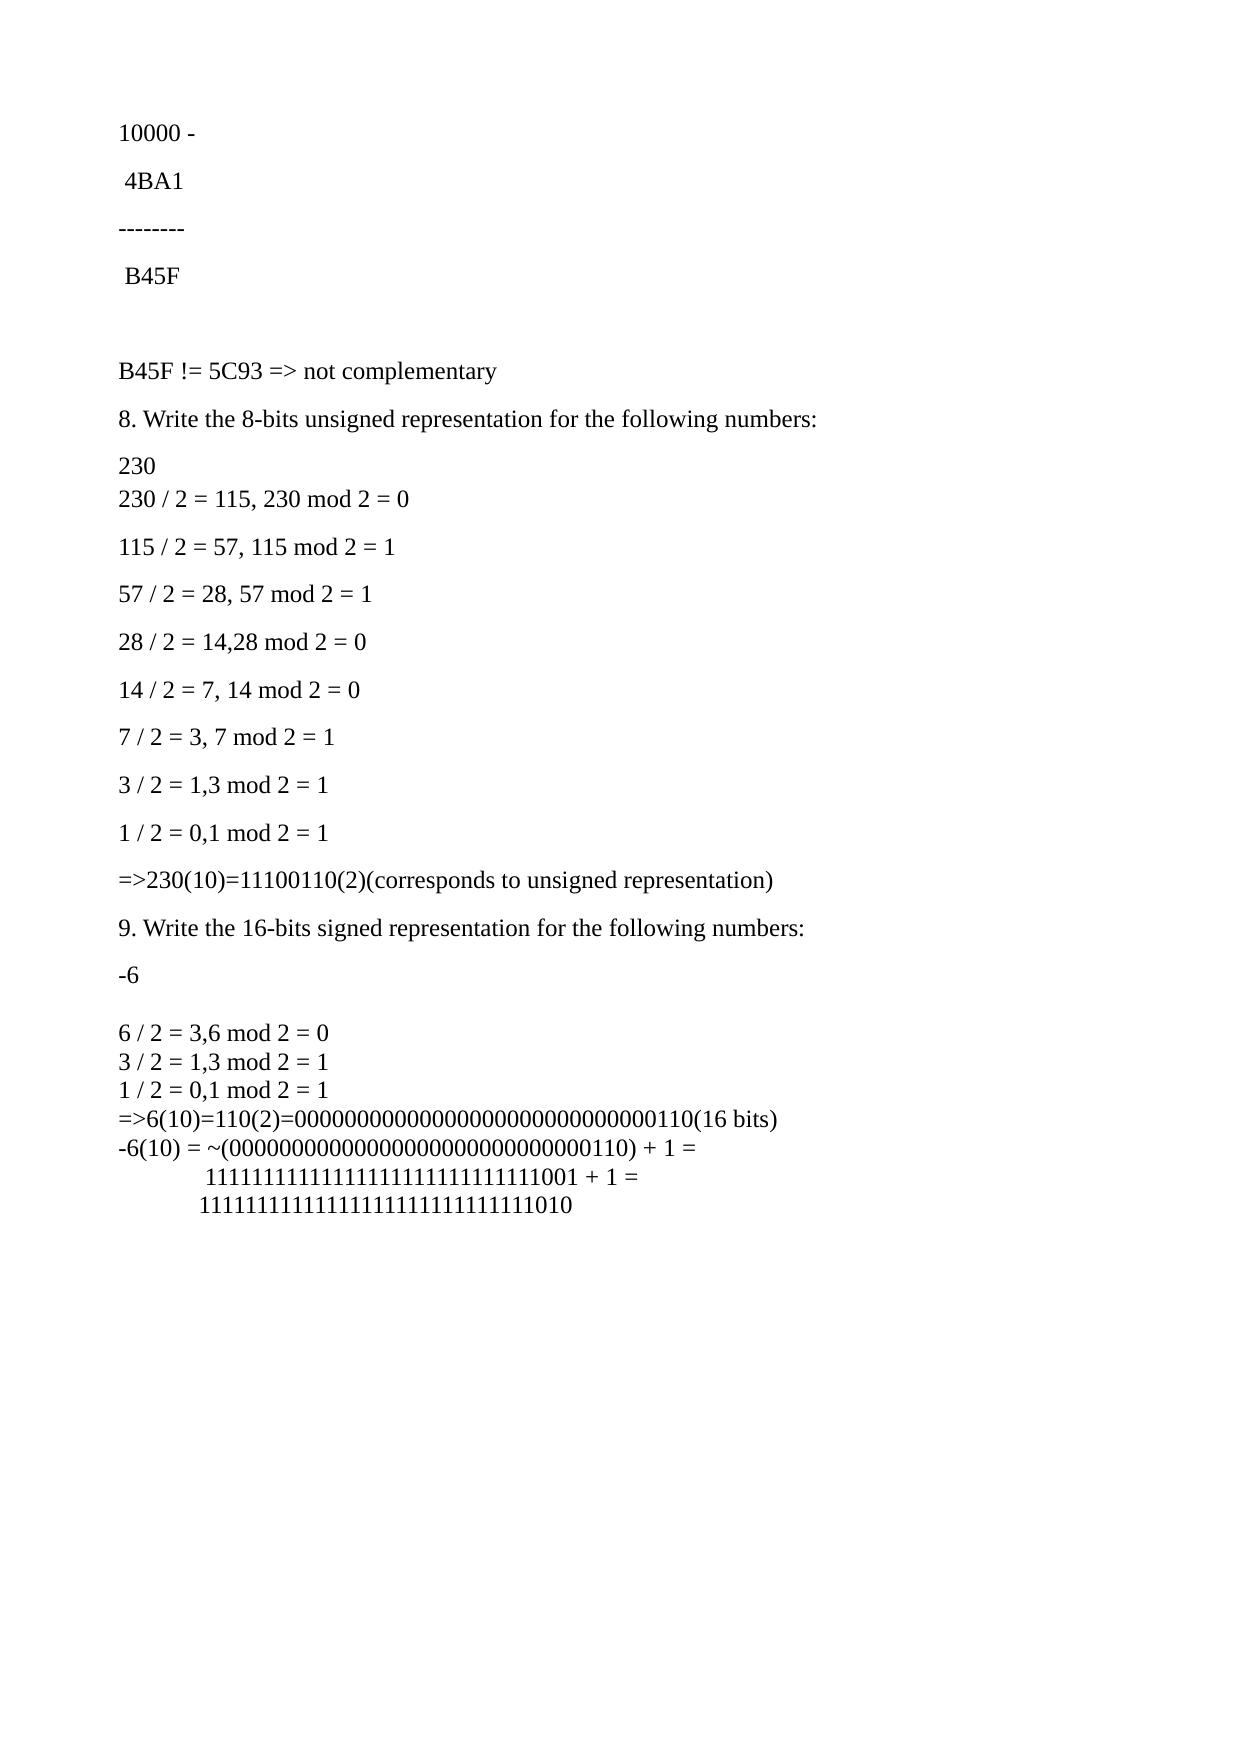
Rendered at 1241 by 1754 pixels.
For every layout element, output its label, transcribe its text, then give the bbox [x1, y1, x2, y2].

text 3 / 2 = 1,3 mod 2 = 1 [118, 1047, 1122, 1075]
text 4BA1 [118, 166, 1122, 194]
text 7 / 2 = 3, 7 mod 2 = 1 [118, 722, 1122, 751]
text B45F [118, 261, 1122, 290]
text -6(10) = ~(00000000000000000000000000000110) + 1 = [118, 1133, 1122, 1162]
text =>230(10)=11100110(2)(corresponds to unsigned representation) [118, 865, 1122, 894]
text B45F != 5C93 => not complementary [118, 356, 1122, 385]
text 230 230 / 2 = 115, 230 mod 2 = 0 [118, 451, 1122, 513]
text 8. Write the 8-bits unsigned representation for the following numbers: [118, 404, 1122, 432]
text 115 / 2 = 57, 115 mod 2 = 1 [118, 532, 1122, 561]
text =>6(10)=110(2)=00000000000000000000000000000110(16 bits) [118, 1104, 1122, 1133]
text 6 / 2 = 3,6 mod 2 = 0 [118, 1018, 1122, 1047]
text 9. Write the 16-bits signed representation for the following numbers: [118, 913, 1122, 942]
text 1 / 2 = 0,1 mod 2 = 1 [118, 1075, 1122, 1104]
text -6 [118, 960, 1122, 989]
text 28 / 2 = 14,28 mod 2 = 0 [118, 627, 1122, 656]
text 3 / 2 = 1,3 mod 2 = 1 [118, 770, 1122, 799]
text 11111111111111111111111111111001 + 1 = 11111111111111111111111111111010 [118, 1162, 1122, 1248]
text 57 / 2 = 28, 57 mod 2 = 1 [118, 579, 1122, 608]
text 10000 - [118, 118, 1122, 147]
text 14 / 2 = 7, 14 mod 2 = 0 [118, 675, 1122, 703]
text -------- [118, 213, 1122, 242]
text 1 / 2 = 0,1 mod 2 = 1 [118, 818, 1122, 846]
